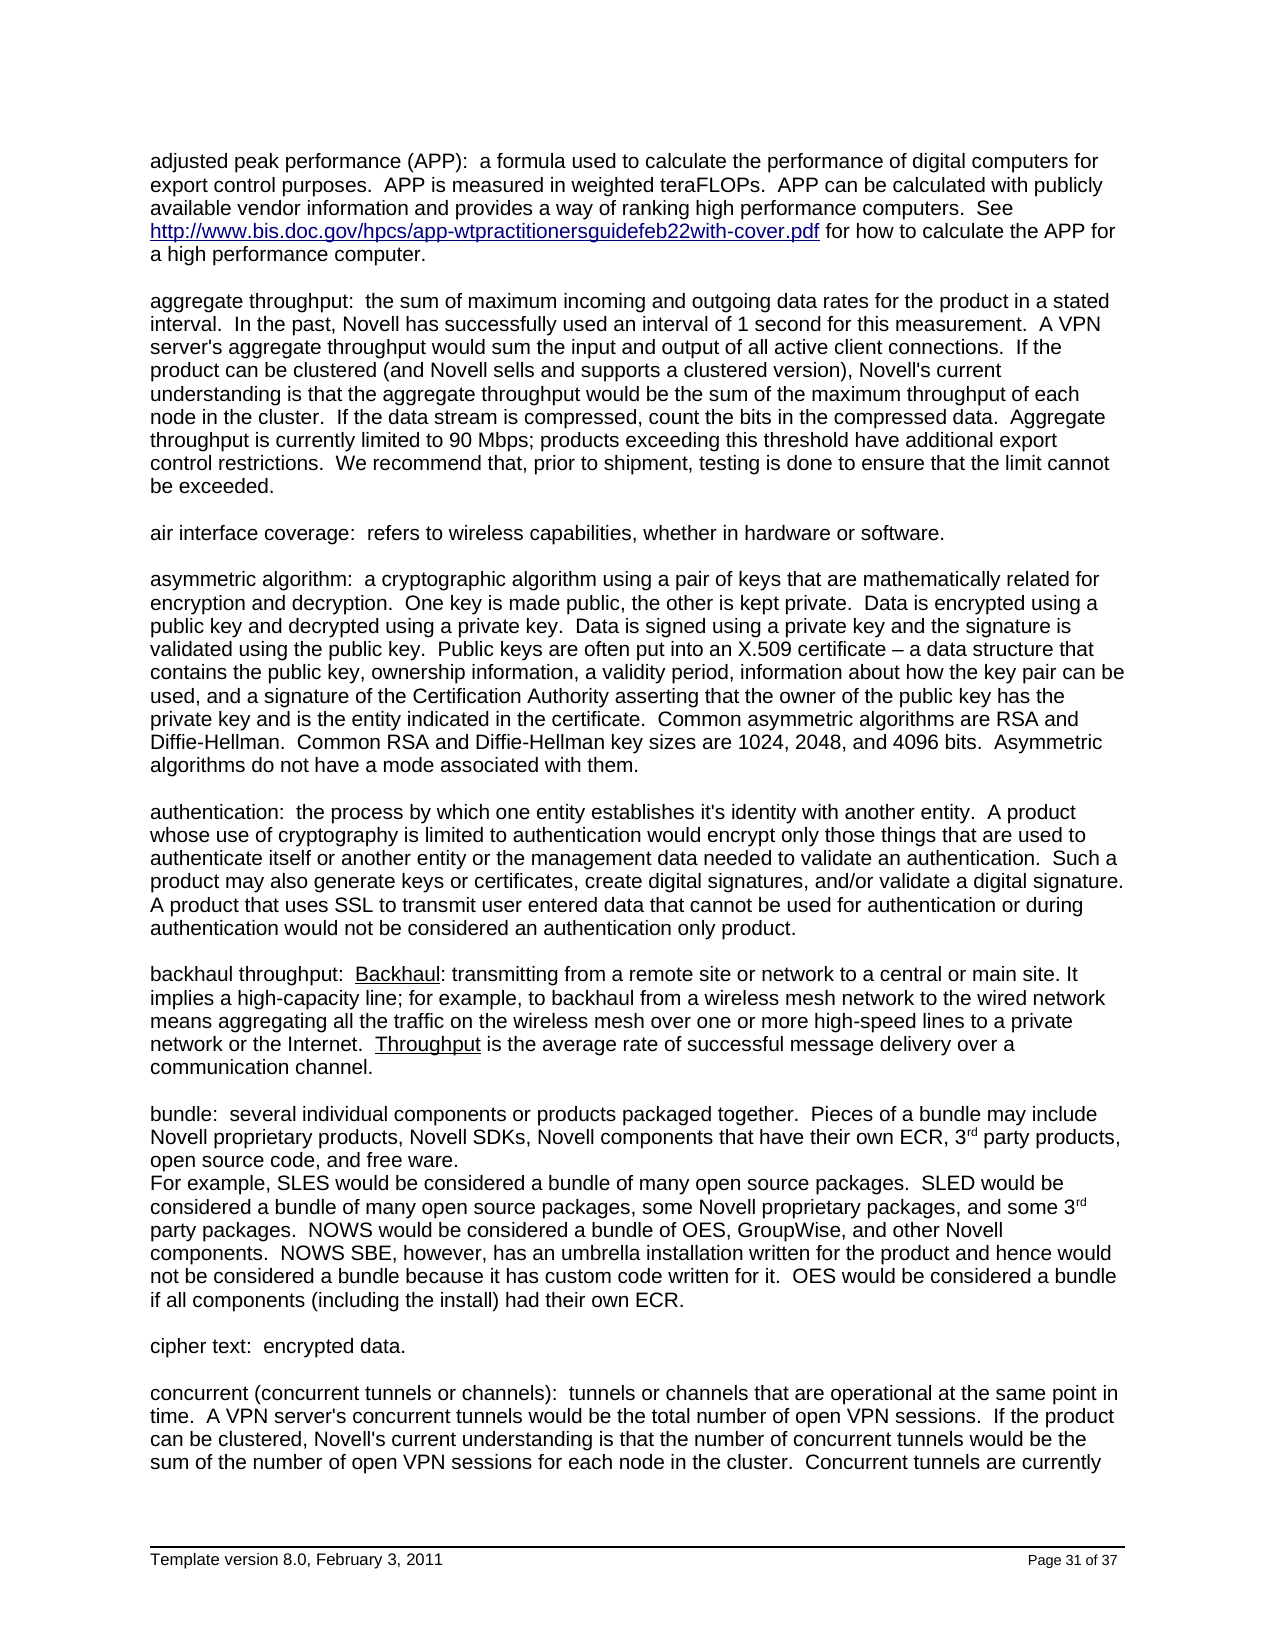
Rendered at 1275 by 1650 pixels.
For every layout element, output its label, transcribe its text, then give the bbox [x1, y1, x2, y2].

text aggregate throughput: the sum of maximum incoming and outgoing data rates for the product in a stated interval. In the past, Novell has successfully used an interval of 1 second for this measurement. A VPN server's aggregate throughput would sum the input and output of all active client connections. If the product can be clustered (and Novell sells and supports a clustered version), Novell's current understanding is that the aggregate throughput would be the sum of the maximum throughput of each node in the cluster. If the data stream is compressed, count the bits in the compressed data. Aggregate throughput is currently limited to 90 Mbps; products exceeding this threshold have additional export control restrictions. We recommend that, prior to shipment, testing is done to ensure that the limit cannot be exceeded. [150, 289, 1125, 498]
text backhaul throughput: Backhaul: transmitting from a remote site or network to a central or main site. It implies a high-capacity line; for example, to backhaul from a wireless mesh network to the wired network means aggregating all the traffic on the wireless mesh over one or more high-speed lines to a private network or the Internet. Throughput is the average rate of successful message delivery over a communication channel. [150, 963, 1125, 1079]
text cipher text: encrypted data. [150, 1335, 1125, 1358]
text concurrent (concurrent tunnels or channels): tunnels or channels that are operational at the same point in time. A VPN server's concurrent tunnels would be the total number of open VPN sessions. If the product can be clustered, Novell's current understanding is that the number of concurrent tunnels would be the sum of the number of open VPN sessions for each node in the cluster. Concurrent tunnels are currently [150, 1381, 1125, 1474]
text authentication: the process by which one entity establishes it's identity with another entity. A product whose use of cryptography is limited to authentication would encrypt only those things that are used to authenticate itself or another entity or the management data needed to validate an authentication. Such a product may also generate keys or certificates, create digital signatures, and/or validate a digital signature. A product that uses SSL to transmit user entered data that cannot be used for authentication or during authentication would not be considered an authentication only product. [150, 800, 1125, 940]
text asymmetric algorithm: a cryptographic algorithm using a pair of keys that are mathematically related for encryption and decryption. One key is made public, the other is kept private. Data is encrypted using a public key and decrypted using a private key. Data is signed using a private key and the signature is validated using the public key. Public keys are often put into an X.509 certificate – a data structure that contains the public key, ownership information, a validity period, information about how the key pair can be used, and a signature of the Certification Authority asserting that the owner of the public key has the private key and is the entity indicated in the certificate. Common asymmetric algorithms are RSA and Diffie-Hellman. Common RSA and Diffie-Hellman key sizes are 1024, 2048, and 4096 bits. Asymmetric algorithms do not have a mode associated with them. [150, 568, 1125, 777]
text air interface coverage: refers to wireless capabilities, whether in hardware or software. [150, 522, 1125, 545]
text For example, SLES would be considered a bundle of many open source packages. SLED would be considered a bundle of many open source packages, some Novell proprietary packages, and some 3rd party packages. NOWS would be considered a bundle of OES, GroupWise, and other Novell components. NOWS SBE, however, has an umbrella installation written for the product and hence would not be considered a bundle because it has custom code written for it. OES would be considered a bundle if all components (including the install) had their own ECR. [150, 1172, 1125, 1311]
text adjusted peak performance (APP): a formula used to calculate the performance of digital computers for export control purposes. APP is measured in weighted teraFLOPs. APP can be calculated with publicly available vendor information and provides a way of ranking high performance computers. See http://www.bis.doc.gov/hpcs/app-wtpractitionersguidefeb22with-cover.pdf for how to calculate the APP for a high performance computer. [150, 150, 1125, 266]
text bundle: several individual components or products packaged together. Pieces of a bundle may include Novell proprietary products, Novell SDKs, Novell components that have their own ECR, 3rd party products, open source code, and free ware. [150, 1102, 1125, 1172]
